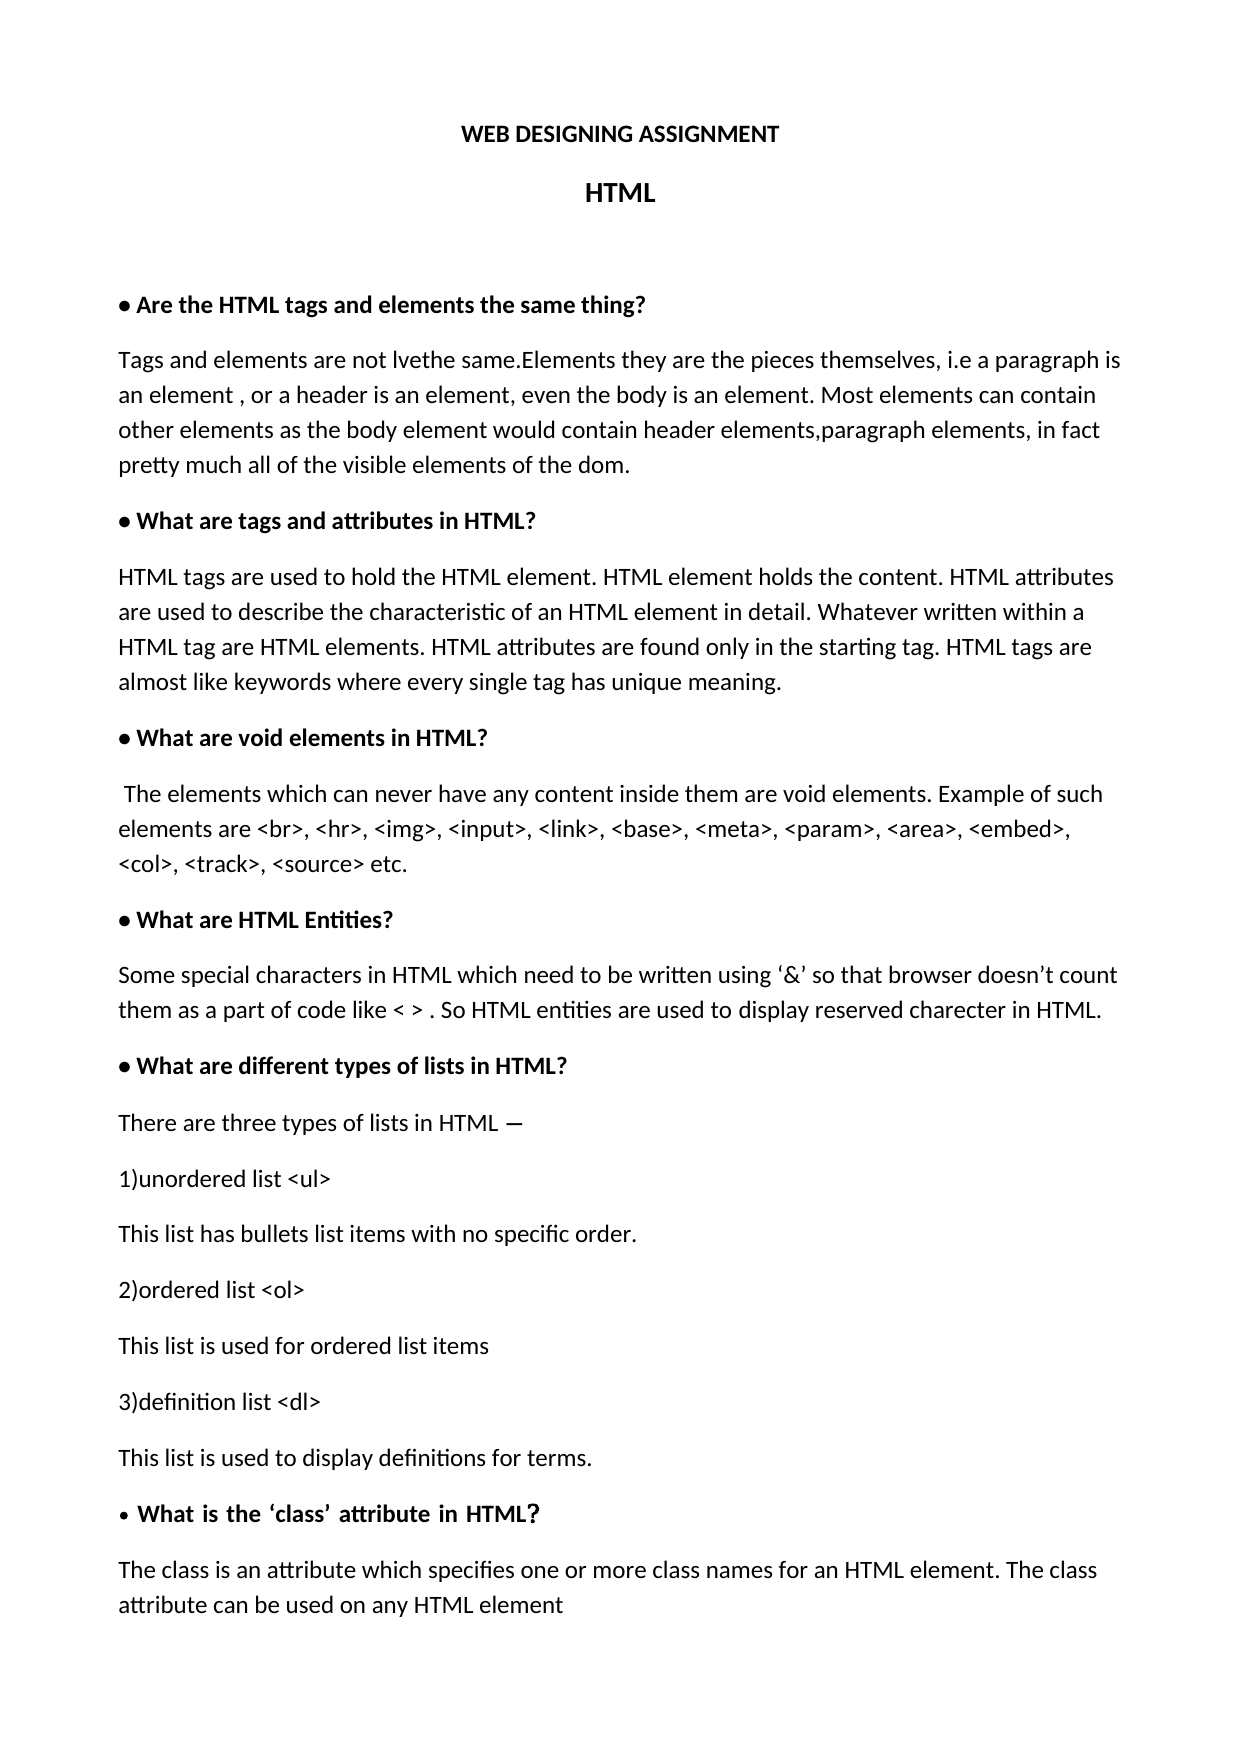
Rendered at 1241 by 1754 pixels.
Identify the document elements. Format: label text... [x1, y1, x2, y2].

text • What are void elements in HTML? [118, 722, 1122, 753]
text This list is used for ordered list items [118, 1330, 1122, 1361]
text The elements which can never have any content inside them are void elements. Example of such elements are <br>, <hr>, <img>, <input>, <link>, <base>, <meta>, <param>, <area>, <embed>, <col>, <track>, <source> etc. [118, 778, 1122, 878]
text WEB DESIGNING ASSIGNMENT [118, 118, 1122, 149]
text Some special characters in HTML which need to be written using ‘&’ so that browser doesn’t count them as a part of code like < > . So HTML entities are used to display reserved charecter in HTML. [118, 959, 1122, 1025]
text • What are HTML Entities? [118, 904, 1122, 934]
text 2)ordered list <ol> [118, 1274, 1122, 1305]
text Tags and elements are not lvethe same.Elements they are the pieces themselves, i.e a paragraph is an element , or a header is an element, even the body is an element. Most elements can contain other elements as the body element would contain header elements,paragraph elements, in fact pretty much all of the visible elements of the dom. [118, 344, 1122, 480]
text 1)unordered list <ul> [118, 1163, 1122, 1193]
text HTML tags are used to hold the HTML element. HTML element holds the content. HTML attributes are used to describe the characteristic of an HTML element in detail. Whatever written within a HTML tag are HTML elements. HTML attributes are found only in the starting tag. HTML tags are almost like keywords where every single tag has unique meaning. [118, 561, 1122, 697]
text • What are tags and attributes in HTML? [118, 505, 1122, 536]
text HTML [118, 174, 1122, 209]
text • What is the ‘class’ attribute in HTML? [118, 1498, 1122, 1529]
text There are three types of lists in HTML − [118, 1106, 1122, 1137]
text This list has bullets list items with no specific order. [118, 1218, 1122, 1249]
text • Are the HTML tags and elements the same thing? [118, 289, 1122, 319]
text The class is an attribute which specifies one or more class names for an HTML element. The class attribute can be used on any HTML element [118, 1554, 1122, 1620]
text • What are different types of lists in HTML? [118, 1050, 1122, 1081]
text This list is used to display definitions for terms. [118, 1442, 1122, 1472]
text 3)definition list <dl> [118, 1386, 1122, 1417]
